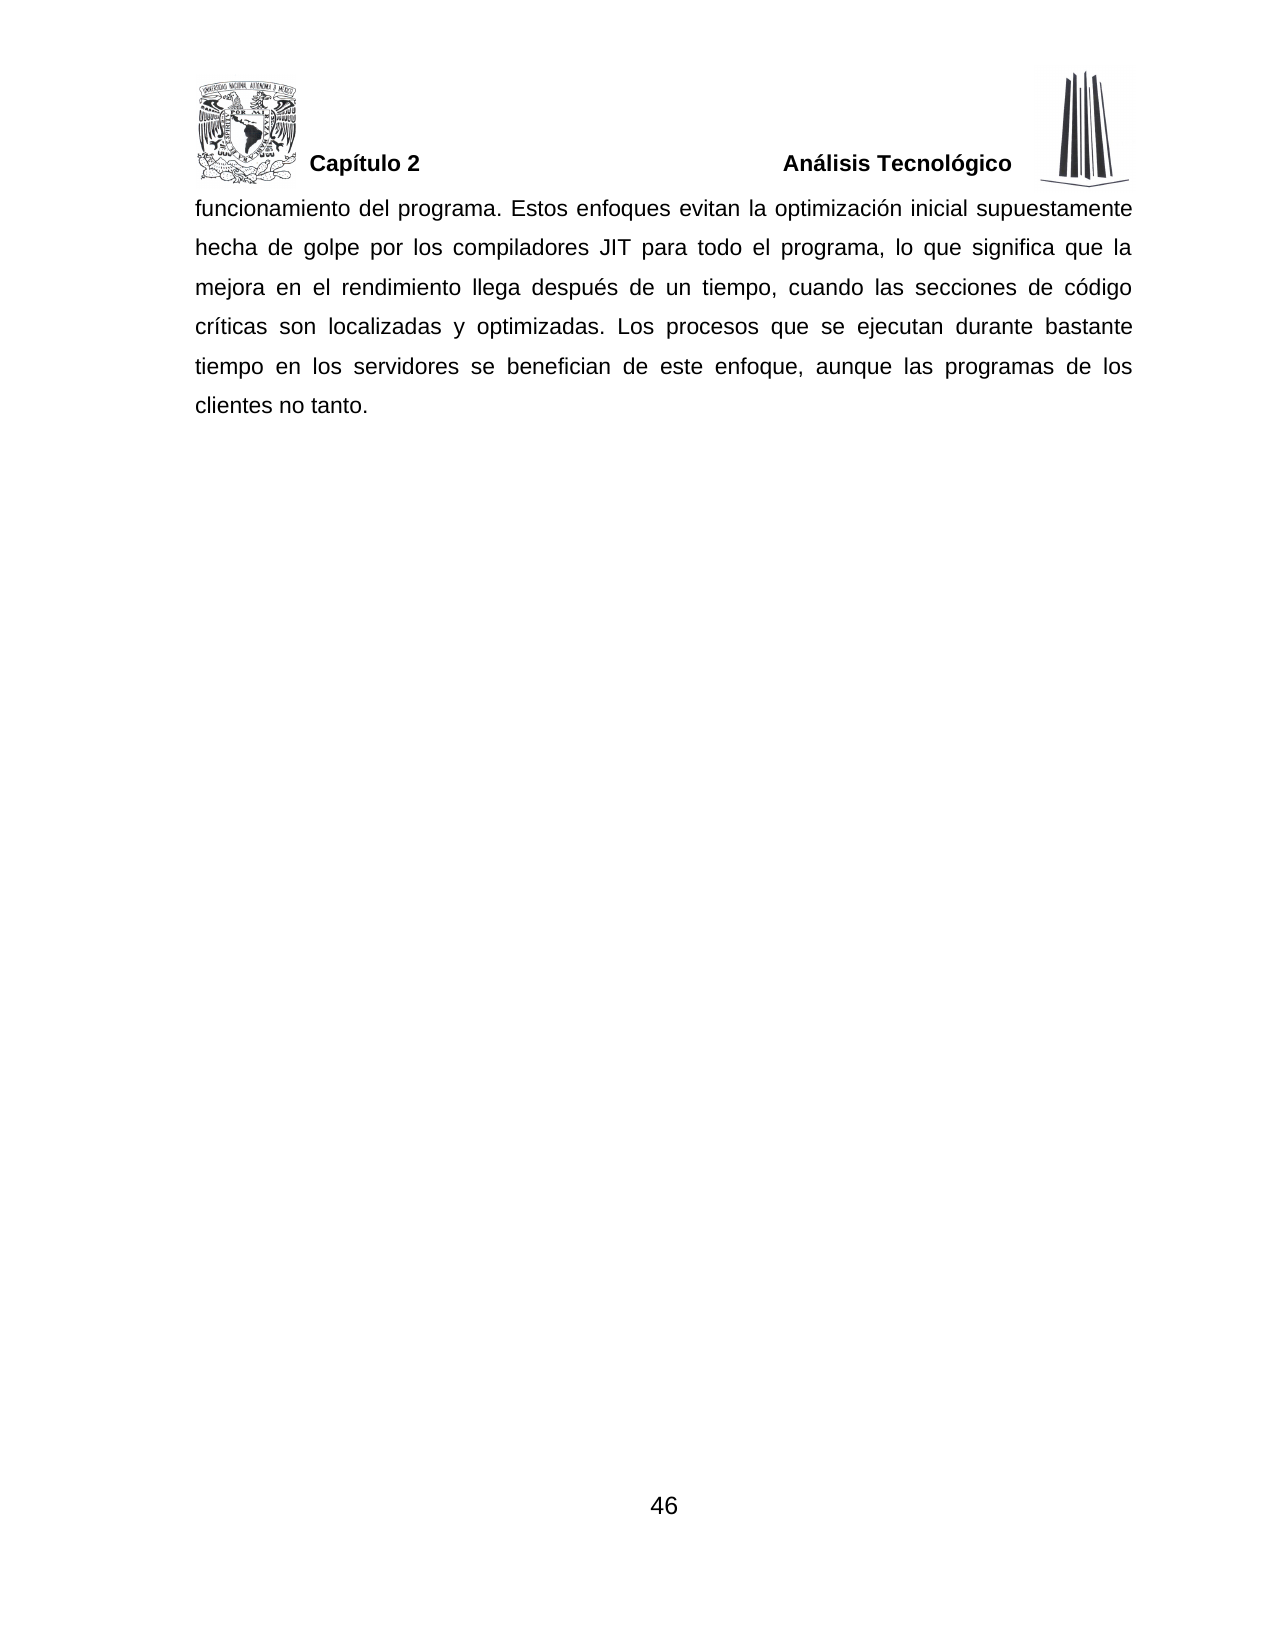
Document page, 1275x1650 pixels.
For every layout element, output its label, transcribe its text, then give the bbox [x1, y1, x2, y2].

text funcionamiento del programa. Estos enfoques evitan la optimización inicial supuestamente hecha de golpe por los compiladores JIT para todo el programa, lo que significa que la mejora en el rendimiento llega después de un tiempo, cuando las secciones de código críticas son localizadas y optimizadas. Los procesos que se ejecutan durante bastante tiempo en los servidores se benefician de este enfoque, aunque las programas de los clientes no tanto. [195, 195, 1133, 419]
picture [1034, 65, 1136, 193]
